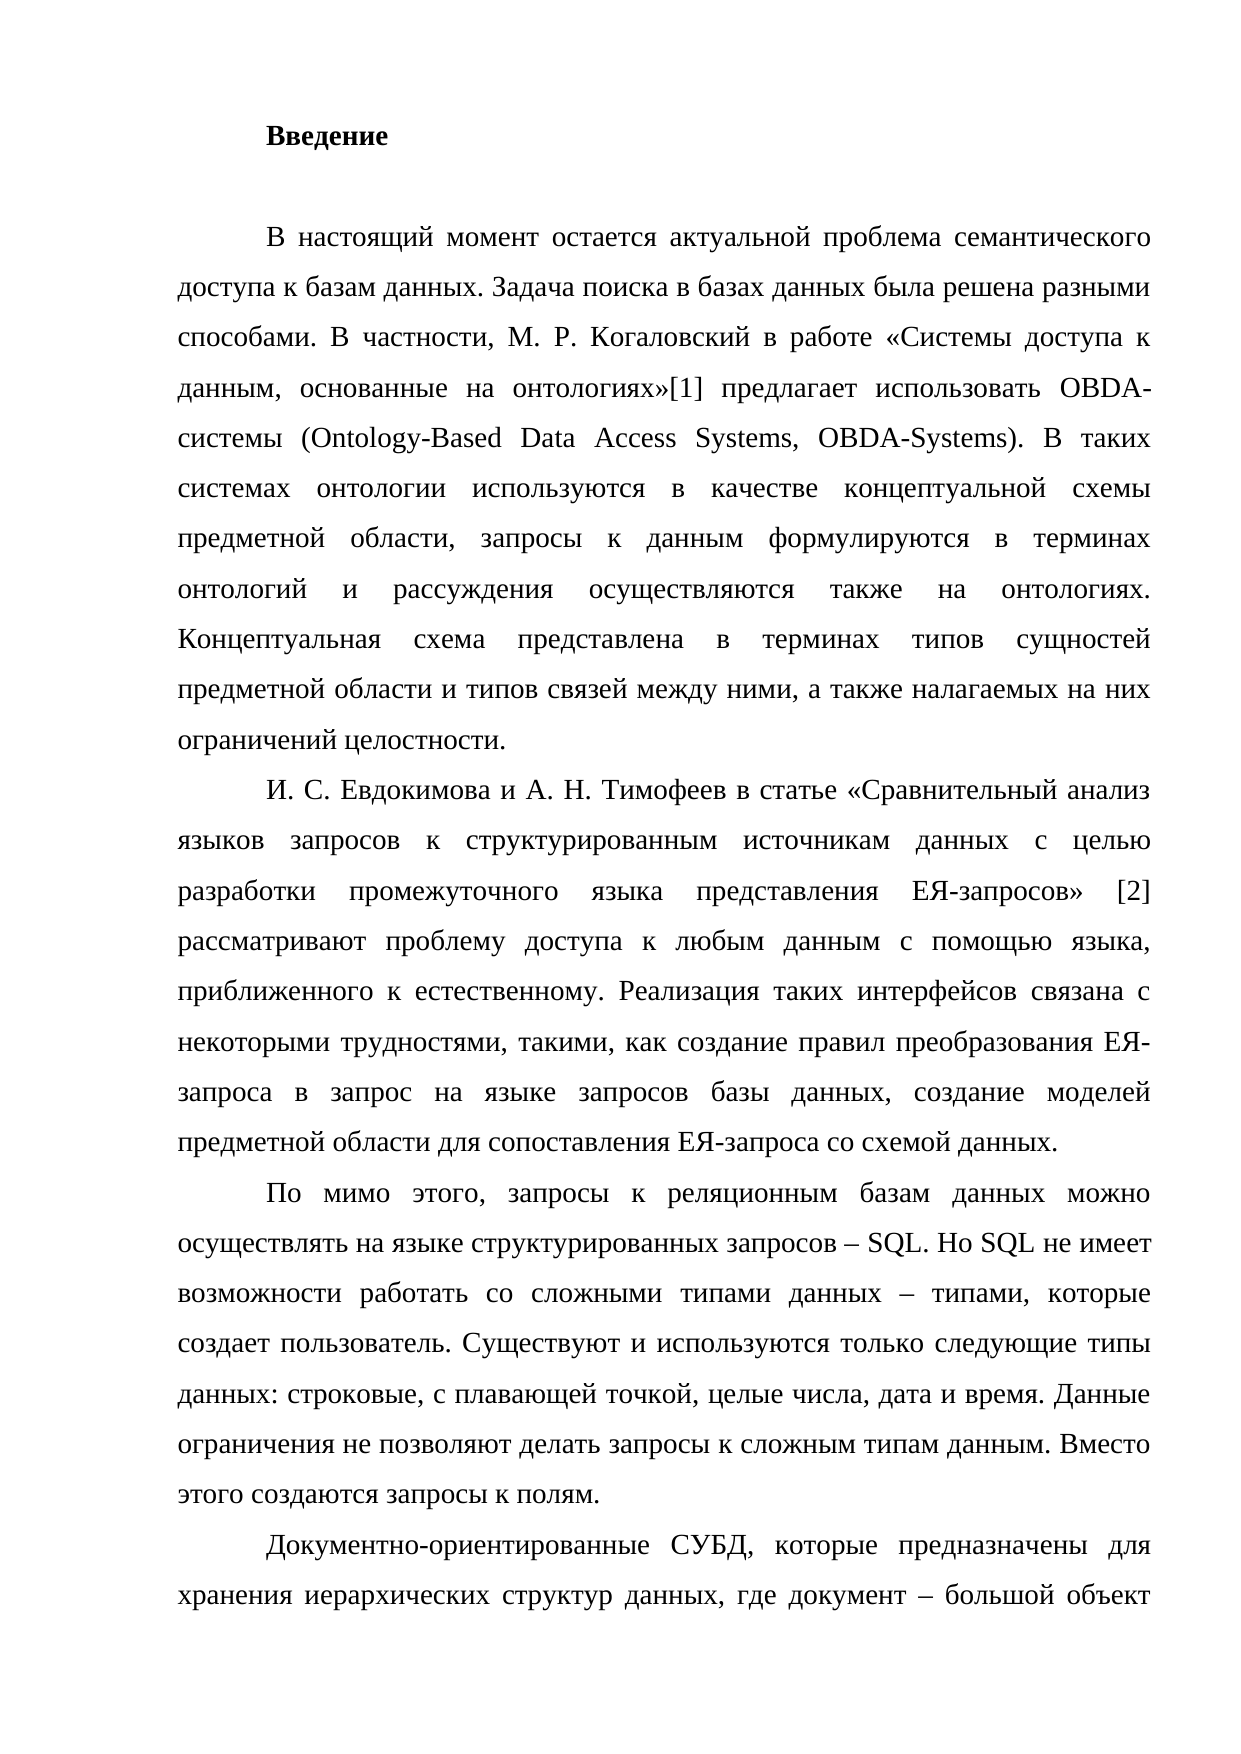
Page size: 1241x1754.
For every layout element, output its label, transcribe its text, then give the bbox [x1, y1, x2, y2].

text В настоящий момент остается актуальной проблема семантического доступа к базам данных. Задача поиска в базах данных была решена разными способами. В частности, М. Р. Когаловский в работе «Системы доступа к данным, основанные на онтологиях»[1] предлагает использовать OBDA-системы (Ontology-Based Data Access Systems, OBDA-Systems). В таких системах онтологии используются в качестве концептуальной схемы предметной области, запросы к данным формулируются в терминах онтологий и рассуждения осуществляются также на онтологиях. Концептуальная схема представлена в терминах типов сущностей предметной области и типов связей между ними, а также налагаемых на них ограничений целостности. [177, 219, 1152, 755]
text Введение [177, 118, 1152, 152]
text По мимо этого, запросы к реляционным базам данных можно осуществлять на языке структурированных запросов – SQL. Но SQL не имеет возможности работать со сложными типами данных – типами, которые создает пользователь. Существуют и используются только следующие типы данных: строковые, с плавающей точкой, целые числа, дата и время. Данные ограничения не позволяют делать запросы к сложным типам данным. Вместо этого создаются запросы к полям. [177, 1175, 1152, 1510]
text Документно-ориентированные СУБД, которые предназначены для хранения иерархических структур данных, где документ – большой объект [177, 1527, 1152, 1611]
text И. С. Евдокимова и А. Н. Тимофеев в статье «Сравнительный анализ языков запросов к структурированным источникам данных с целью разработки промежуточного языка представления ЕЯ-запросов» [2] рассматривают проблему доступа к любым данным с помощью языка, приближенного к естественному. Реализация таких интерфейсов связана с некоторыми трудностями, такими, как создание правил преобразования ЕЯ-запроса в запрос на языке запросов базы данных, создание моделей предметной области для сопоставления ЕЯ-запроса со схемой данных. [177, 772, 1152, 1158]
